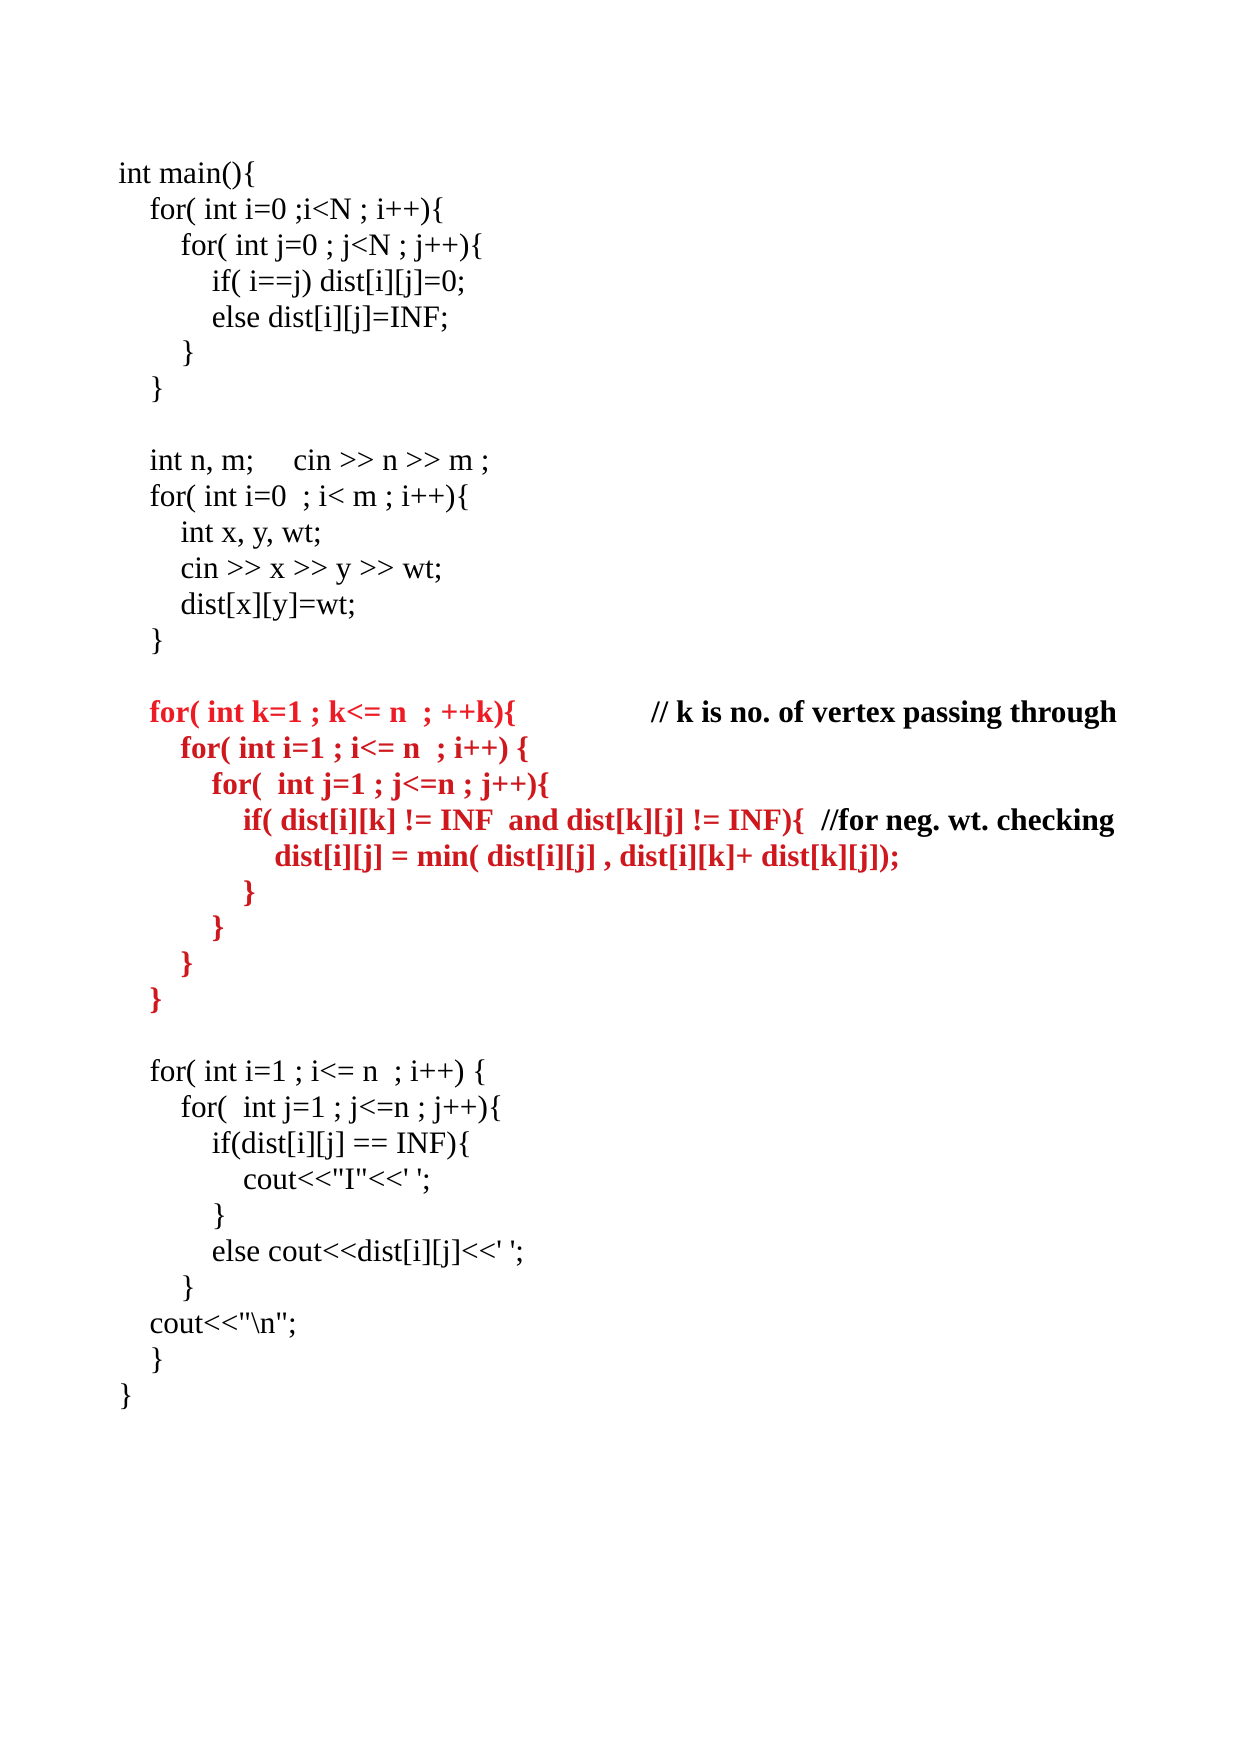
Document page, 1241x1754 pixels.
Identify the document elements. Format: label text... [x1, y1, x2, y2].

text int n, m; cin >> n >> m ; [118, 442, 1122, 477]
text } [118, 945, 1122, 981]
text for( int j=1 ; j<=n ; j++){ [118, 1088, 1122, 1124]
text cin >> x >> y >> wt; [118, 549, 1122, 585]
text cout<<"\n"; [118, 1304, 1122, 1340]
text int x, y, wt; [118, 513, 1122, 549]
text } [118, 334, 1122, 370]
text } [118, 1268, 1122, 1304]
text } [118, 621, 1122, 657]
text for( int k=1 ; k<= n ; ++k){ // k is no. of vertex passing through [118, 693, 1122, 729]
text cout<<"I"<<' '; [118, 1160, 1122, 1196]
text for( int i=1 ; i<= n ; i++) { [118, 729, 1122, 765]
text else cout<<dist[i][j]<<' '; [118, 1232, 1122, 1268]
text } [118, 1340, 1122, 1376]
text dist[i][j] = min( dist[i][j] , dist[i][k]+ dist[k][j]); [118, 837, 1122, 873]
text for( int i=0 ; i< m ; i++){ [118, 477, 1122, 513]
text else dist[i][j]=INF; [118, 298, 1122, 334]
text } [118, 981, 1122, 1017]
text } [118, 909, 1122, 945]
text } [118, 1376, 1122, 1412]
text if( dist[i][k] != INF and dist[k][j] != INF){ //for neg. wt. checking [118, 801, 1122, 837]
text for( int j=1 ; j<=n ; j++){ [118, 765, 1122, 801]
text int main(){ [118, 154, 1122, 190]
text for( int i=1 ; i<= n ; i++) { [118, 1052, 1122, 1088]
text for( int i=0 ;i<N ; i++){ [118, 190, 1122, 226]
text } [118, 873, 1122, 909]
text if(dist[i][j] == INF){ [118, 1124, 1122, 1160]
text for( int j=0 ; j<N ; j++){ [118, 226, 1122, 262]
text } [118, 370, 1122, 406]
text } [118, 1196, 1122, 1232]
text if( i==j) dist[i][j]=0; [118, 262, 1122, 298]
text dist[x][y]=wt; [118, 585, 1122, 621]
